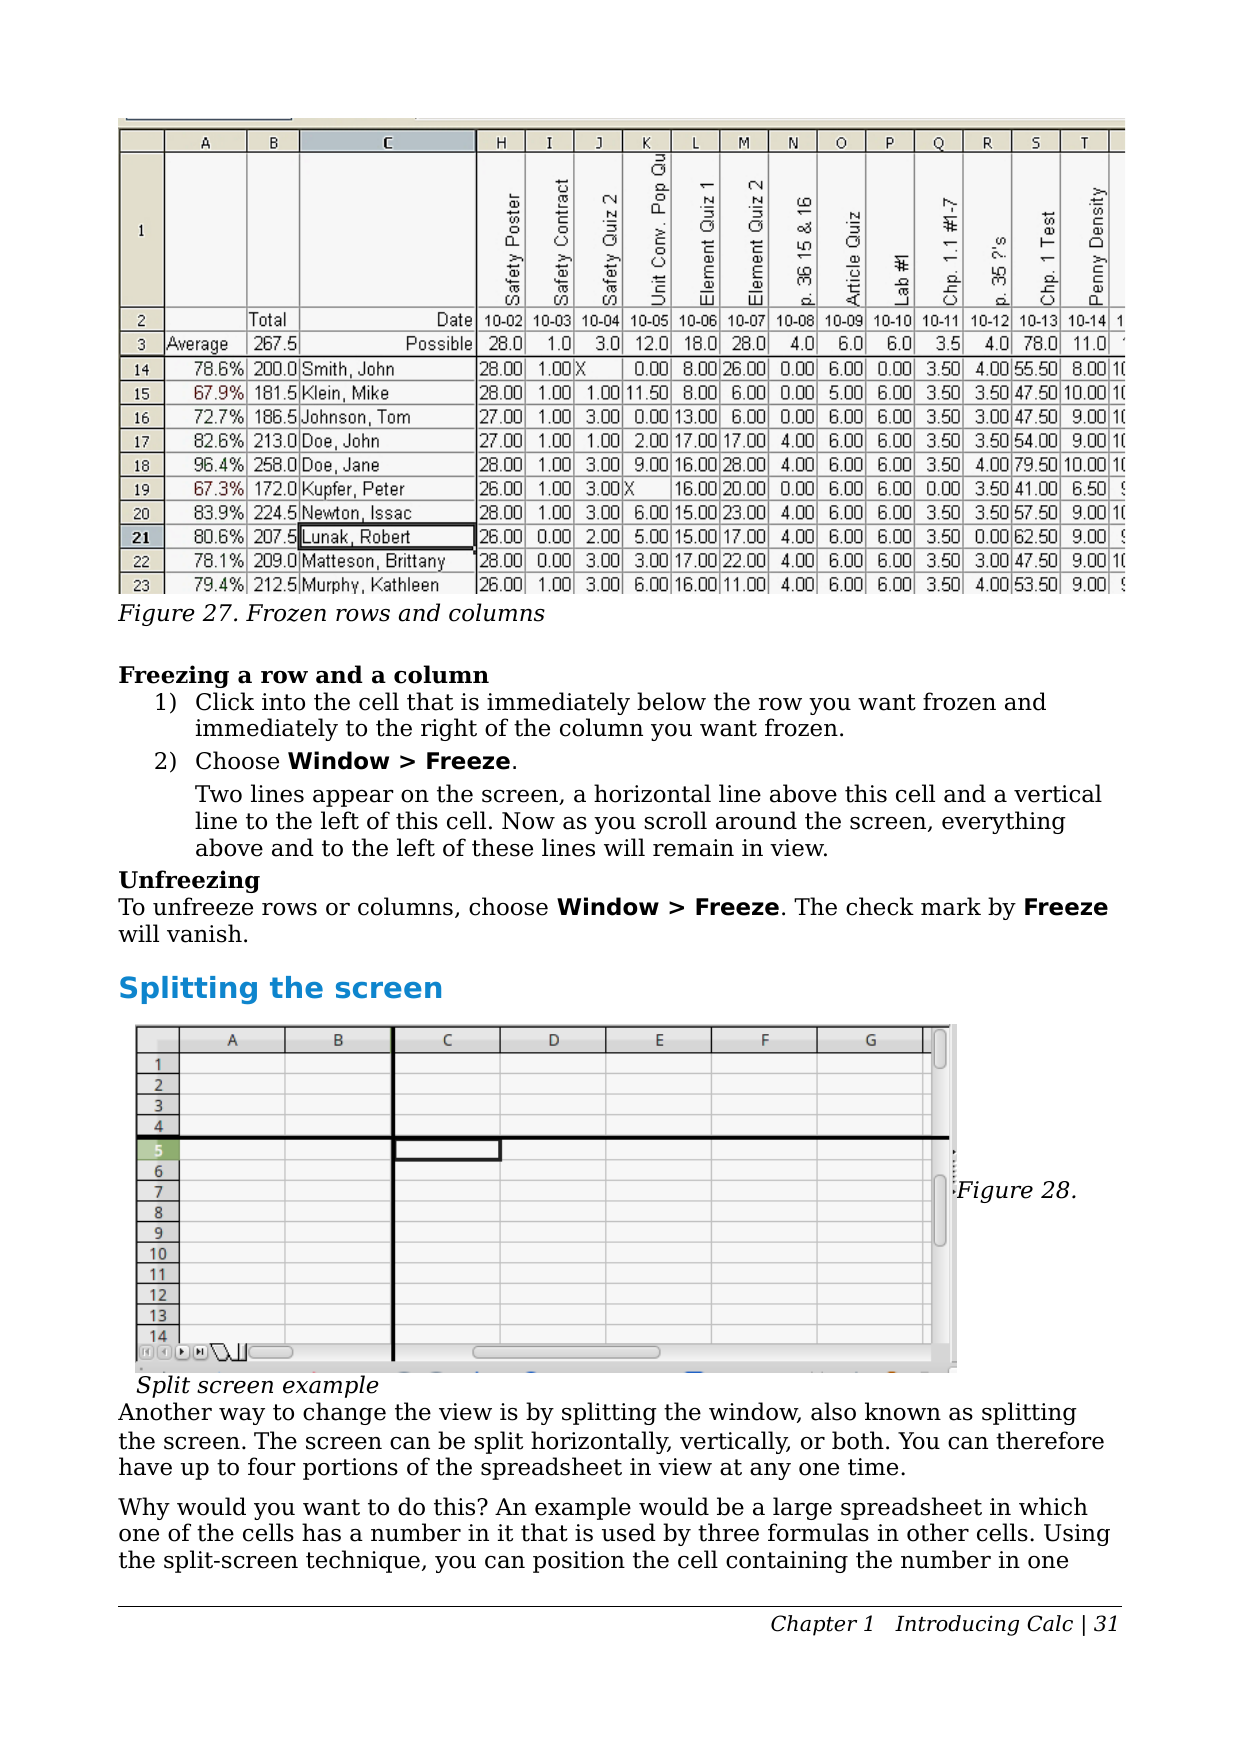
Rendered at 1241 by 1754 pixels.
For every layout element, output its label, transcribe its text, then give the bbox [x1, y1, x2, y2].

text Another way to change the view is by splitting the window, also known as splitting the screen. The screen can be split horizontally, vertically, or both. You can therefore have up to four portions of the spreadsheet in view at any one time. [118, 1018, 1122, 1481]
picture [118, 118, 1126, 594]
text To unfreeze rows or columns, choose Window > Freeze. The check mark by Freeze will vanish. [118, 894, 1122, 948]
list Two lines appear on the screen, a horizontal line above this cell and a vertical line to the left of this cell. Now as you scroll around the screen, everything above and to the left of these lines will remain in view. [195, 781, 1122, 861]
text Why would you want to do this? An example would be a large spreadsheet in which one of the cells has a number in it that is used by three formulas in other cells. Using the split-screen technique, you can position the cell containing the number in one [118, 1494, 1122, 1574]
text Figure 28. Split screen example [136, 1024, 1087, 1399]
list Click into the cell that is immediately below the row you want frozen and immediately to the right of the column you want frozen. [177, 689, 1122, 742]
list Choose Window > Freeze. [177, 748, 1122, 775]
text Freezing a row and a column [118, 662, 1122, 689]
picture [135, 1024, 957, 1373]
text Figure 27. Frozen rows and columns [118, 600, 1125, 627]
subtitle Splitting the screen [118, 972, 1122, 1006]
text Unfreezing [118, 867, 1122, 894]
